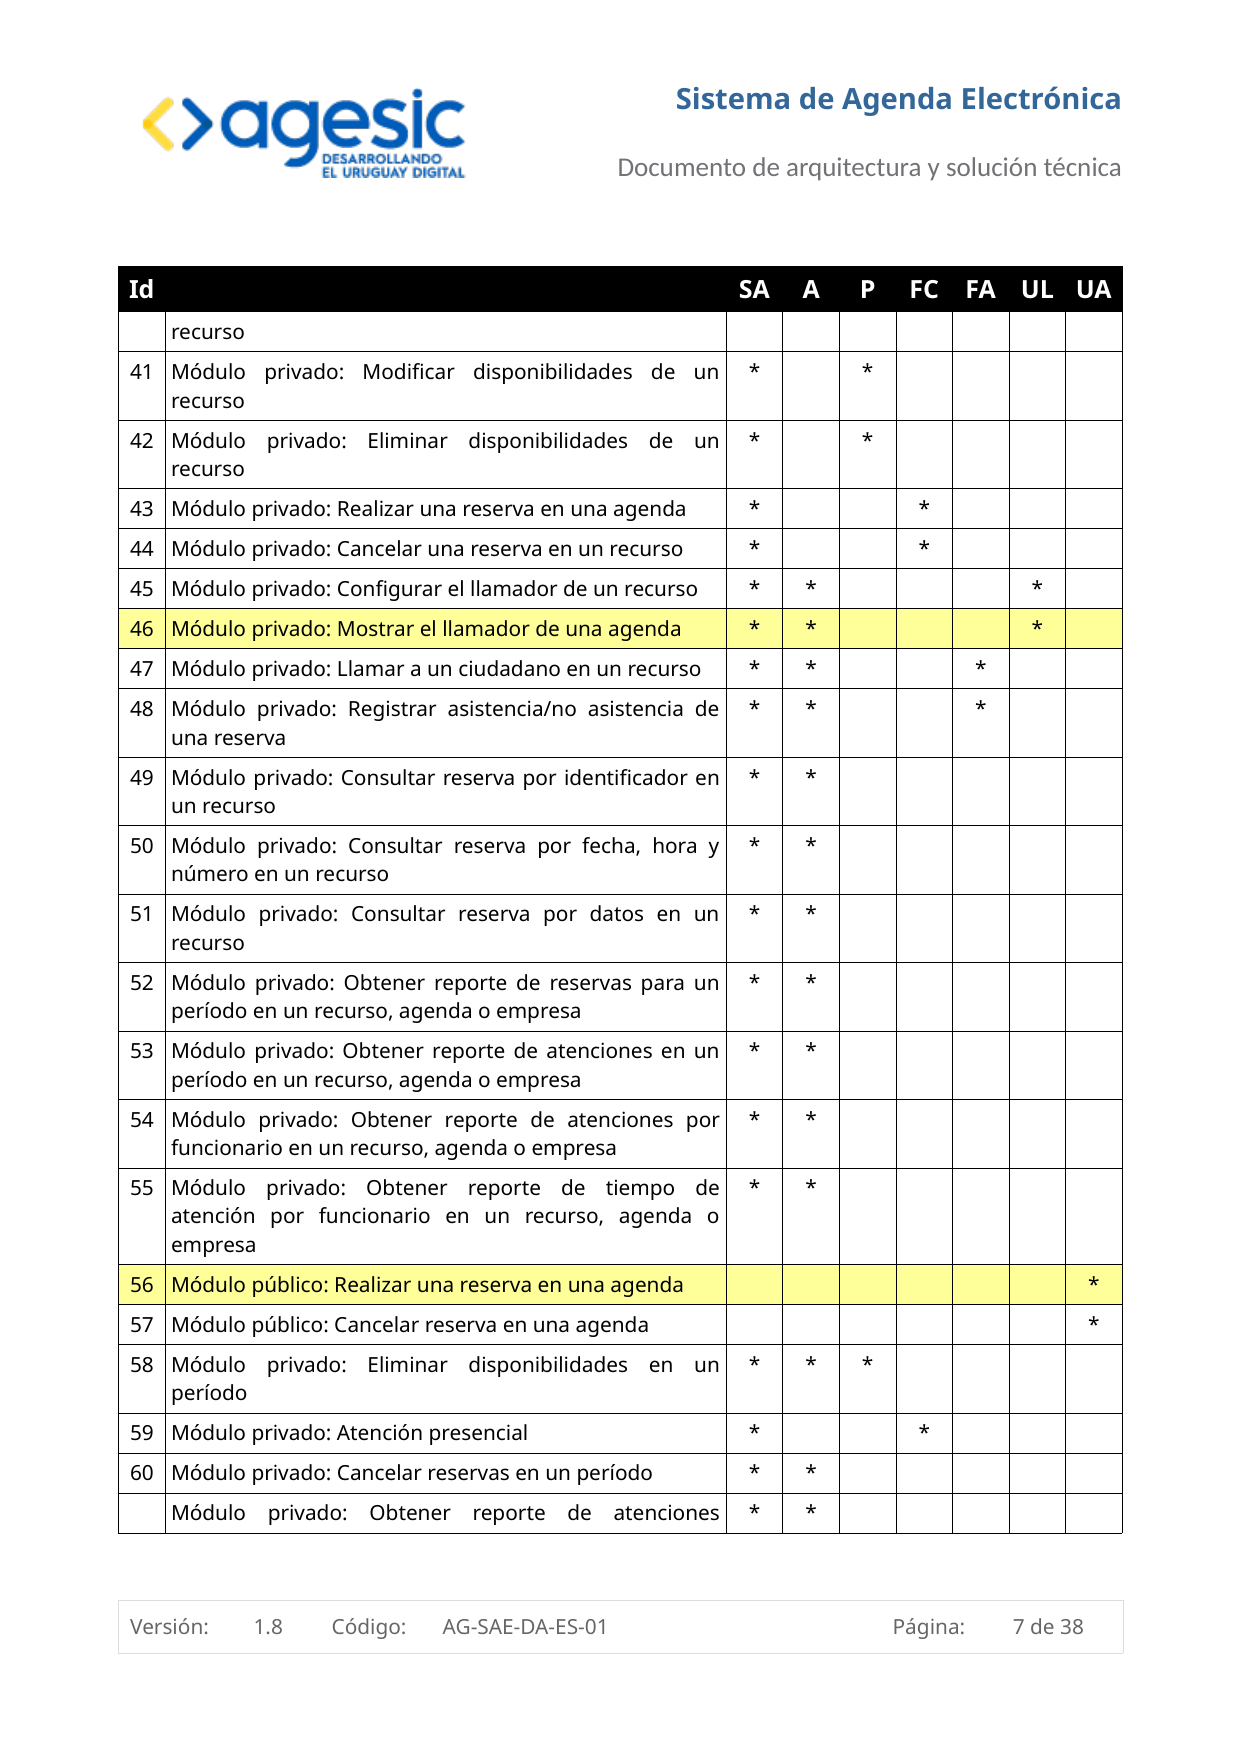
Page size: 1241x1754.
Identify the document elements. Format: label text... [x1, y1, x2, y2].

table_cell [840, 758, 896, 825]
table_cell [840, 569, 896, 608]
table_cell [953, 1265, 1009, 1304]
table_cell [1010, 352, 1065, 420]
table_cell [897, 1305, 952, 1344]
table_cell [1066, 529, 1122, 568]
table_cell [1010, 421, 1065, 488]
table_cell * [783, 1345, 839, 1413]
table_cell [1066, 1100, 1122, 1167]
table_cell 41 [119, 352, 165, 420]
table_cell * [783, 1454, 839, 1493]
table_cell [783, 312, 839, 351]
table_cell 60 [119, 1454, 165, 1493]
table_cell [897, 649, 952, 688]
table_cell 53 [119, 1032, 165, 1099]
table_cell * [783, 569, 839, 608]
table_cell Módulo privado: Mostrar el llamador de una agenda [166, 609, 726, 648]
table_cell [953, 1454, 1009, 1493]
table_cell Módulo privado: Configurar el llamador de un recurso [166, 569, 726, 608]
table_cell [1066, 352, 1122, 420]
table_cell Módulo privado: Obtener reporte de tiempo de atención por funcionario en un recurso, agenda o empresa [166, 1169, 726, 1264]
table_cell [1066, 963, 1122, 1031]
table_cell [953, 1414, 1009, 1453]
table_header UL [1010, 267, 1065, 311]
table_cell * [783, 689, 839, 757]
table_cell [840, 1265, 896, 1304]
table_cell [897, 1345, 952, 1413]
table_cell [1010, 895, 1065, 962]
table_cell * [727, 895, 782, 962]
table_cell [953, 963, 1009, 1031]
table_cell [1066, 758, 1122, 825]
table_cell Módulo privado: Cancelar una reserva en un recurso [166, 529, 726, 568]
table_cell [897, 1169, 952, 1264]
table_cell [897, 963, 952, 1031]
table_cell * [727, 352, 782, 420]
table_cell * [783, 649, 839, 688]
table_cell [897, 609, 952, 648]
table_cell [1010, 1169, 1065, 1264]
table_cell Módulo privado: Cancelar reservas en un período [166, 1454, 726, 1493]
table_cell [1066, 1454, 1122, 1493]
table_cell [953, 1169, 1009, 1264]
table_cell * [727, 489, 782, 528]
table_cell [840, 1414, 896, 1453]
table_cell * [783, 826, 839, 894]
table_cell [897, 1454, 952, 1493]
table_cell [783, 1265, 839, 1304]
table_cell * [727, 529, 782, 568]
table_cell [840, 489, 896, 528]
table_cell [840, 963, 896, 1031]
table_cell [119, 312, 165, 351]
table_cell 44 [119, 529, 165, 568]
table_cell [1010, 689, 1065, 757]
table_header A [783, 267, 839, 311]
table_cell [1066, 689, 1122, 757]
table_cell 59 [119, 1414, 165, 1453]
table_cell * [897, 1414, 952, 1453]
table_cell [1010, 826, 1065, 894]
table_cell [897, 826, 952, 894]
table_cell [897, 352, 952, 420]
table_cell Módulo privado: Atención presencial [166, 1414, 726, 1453]
table_cell * [840, 421, 896, 488]
table_cell * [1066, 1265, 1122, 1304]
table_cell [840, 895, 896, 962]
table_cell 43 [119, 489, 165, 528]
table_cell 50 [119, 826, 165, 894]
table_cell [840, 1169, 896, 1264]
table_cell [1066, 1414, 1122, 1453]
table_cell [897, 689, 952, 757]
table_cell [840, 826, 896, 894]
table_cell * [727, 649, 782, 688]
table_cell [897, 758, 952, 825]
table_cell Módulo privado: Consultar reserva por identificador en un recurso [166, 758, 726, 825]
table_cell 51 [119, 895, 165, 962]
table_cell [1066, 609, 1122, 648]
table_cell [953, 1305, 1009, 1344]
table_cell Módulo privado: Modificar disponibilidades de un recurso [166, 352, 726, 420]
table_cell [1066, 1494, 1122, 1533]
table_cell Módulo privado: Obtener reporte de atenciones [166, 1494, 726, 1533]
table_cell [953, 421, 1009, 488]
table_cell [1066, 1032, 1122, 1099]
table_cell * [1010, 569, 1065, 608]
table_cell Módulo privado: Llamar a un ciudadano en un recurso [166, 649, 726, 688]
table_cell * [727, 758, 782, 825]
table_cell * [727, 1454, 782, 1493]
table_header P [840, 267, 896, 311]
table_cell [783, 352, 839, 420]
table_cell [1066, 826, 1122, 894]
table_cell [840, 312, 896, 351]
table_cell * [727, 609, 782, 648]
table_cell [783, 489, 839, 528]
table_cell [953, 312, 1009, 351]
table_cell [897, 1100, 952, 1167]
table_cell * [727, 1100, 782, 1167]
table_cell [897, 312, 952, 351]
table_cell [727, 1305, 782, 1344]
table_cell [1010, 1100, 1065, 1167]
table_cell * [727, 1345, 782, 1413]
table_cell [1010, 649, 1065, 688]
table_cell 52 [119, 963, 165, 1031]
table_cell * [727, 826, 782, 894]
table_cell [1010, 1305, 1065, 1344]
table_cell [953, 489, 1009, 528]
table_header SA [727, 267, 782, 311]
table_cell [1066, 312, 1122, 351]
table_cell [840, 1454, 896, 1493]
table_cell [1010, 1414, 1065, 1453]
table_cell [840, 649, 896, 688]
table_cell [1066, 489, 1122, 528]
table_cell * [727, 569, 782, 608]
table_cell [897, 1494, 952, 1533]
table_header FC [897, 267, 952, 311]
table_cell [1066, 421, 1122, 488]
table_cell [783, 1305, 839, 1344]
table_cell * [727, 689, 782, 757]
table_cell * [783, 1032, 839, 1099]
table_cell 56 [119, 1265, 165, 1304]
table_cell * [783, 1494, 839, 1533]
table_cell 47 [119, 649, 165, 688]
table_cell * [783, 1100, 839, 1167]
table_cell Módulo privado: Consultar reserva por fecha, hora y número en un recurso [166, 826, 726, 894]
table_cell [1010, 529, 1065, 568]
table_cell [1010, 312, 1065, 351]
table_cell [1066, 569, 1122, 608]
table_cell [953, 1494, 1009, 1533]
table_cell [783, 421, 839, 488]
table_cell [953, 1100, 1009, 1167]
table_cell * [783, 758, 839, 825]
table_cell [953, 1345, 1009, 1413]
table_cell * [953, 689, 1009, 757]
table_cell [840, 1032, 896, 1099]
table_cell [953, 895, 1009, 962]
table_cell * [727, 963, 782, 1031]
table_cell [727, 1265, 782, 1304]
table_cell [897, 1265, 952, 1304]
table_header FA [953, 267, 1009, 311]
table_cell Módulo privado: Eliminar disponibilidades de un recurso [166, 421, 726, 488]
table_cell * [727, 1414, 782, 1453]
table_cell [1066, 895, 1122, 962]
table_cell 54 [119, 1100, 165, 1167]
table_cell [840, 689, 896, 757]
table_cell [897, 1032, 952, 1099]
table_cell * [840, 352, 896, 420]
table_cell * [897, 489, 952, 528]
table_cell [783, 529, 839, 568]
table_cell * [783, 609, 839, 648]
table_cell 58 [119, 1345, 165, 1413]
table_cell [840, 609, 896, 648]
table_cell * [727, 421, 782, 488]
table_cell [1010, 1032, 1065, 1099]
table_cell recurso [166, 312, 726, 351]
table_cell Módulo privado: Obtener reporte de atenciones por funcionario en un recurso, agenda o empresa [166, 1100, 726, 1167]
table_cell [1010, 1494, 1065, 1533]
table_cell [1066, 649, 1122, 688]
table_cell Módulo privado: Obtener reporte de atenciones en un período en un recurso, agenda o empresa [166, 1032, 726, 1099]
table_cell [953, 352, 1009, 420]
picture [142, 88, 466, 178]
table_cell [953, 569, 1009, 608]
table_cell Módulo privado: Registrar asistencia/no asistencia de una reserva [166, 689, 726, 757]
table_cell [897, 569, 952, 608]
table_cell [727, 312, 782, 351]
table_cell [1010, 963, 1065, 1031]
table_cell [1010, 1454, 1065, 1493]
table_cell [953, 609, 1009, 648]
table_cell [783, 1414, 839, 1453]
table_cell * [727, 1494, 782, 1533]
table_cell 49 [119, 758, 165, 825]
table_cell [897, 895, 952, 962]
table_cell [840, 1100, 896, 1167]
table_cell * [727, 1169, 782, 1264]
table_header UA [1066, 267, 1122, 311]
table_cell [1066, 1169, 1122, 1264]
table_cell [1010, 1265, 1065, 1304]
table_cell 48 [119, 689, 165, 757]
table_header [166, 267, 726, 311]
table_header Id [119, 267, 165, 311]
table_cell [897, 421, 952, 488]
table_cell 42 [119, 421, 165, 488]
table_cell * [783, 1169, 839, 1264]
table_cell [953, 758, 1009, 825]
table_cell * [727, 1032, 782, 1099]
table_cell [1066, 1345, 1122, 1413]
table_cell Módulo público: Realizar una reserva en una agenda [166, 1265, 726, 1304]
table_cell 55 [119, 1169, 165, 1264]
table_cell [953, 826, 1009, 894]
table_cell [840, 1494, 896, 1533]
table_cell Módulo privado: Obtener reporte de reservas para un período en un recurso, agenda o empresa [166, 963, 726, 1031]
table_cell * [1010, 609, 1065, 648]
table_cell Módulo privado: Eliminar disponibilidades en un período [166, 1345, 726, 1413]
table_cell [1010, 758, 1065, 825]
table_cell 57 [119, 1305, 165, 1344]
table_cell * [840, 1345, 896, 1413]
table_cell Módulo privado: Realizar una reserva en una agenda [166, 489, 726, 528]
table_cell [953, 529, 1009, 568]
table_cell 45 [119, 569, 165, 608]
table_cell [1010, 489, 1065, 528]
table_cell * [953, 649, 1009, 688]
table_cell * [1066, 1305, 1122, 1344]
table_cell Módulo público: Cancelar reserva en una agenda [166, 1305, 726, 1344]
table_cell 46 [119, 609, 165, 648]
table_cell * [783, 963, 839, 1031]
table_cell * [897, 529, 952, 568]
table_cell [840, 1305, 896, 1344]
table_cell [119, 1494, 165, 1533]
table_cell [953, 1032, 1009, 1099]
table_cell [1010, 1345, 1065, 1413]
table_cell [840, 529, 896, 568]
table_cell Módulo privado: Consultar reserva por datos en un recurso [166, 895, 726, 962]
table_cell * [783, 895, 839, 962]
